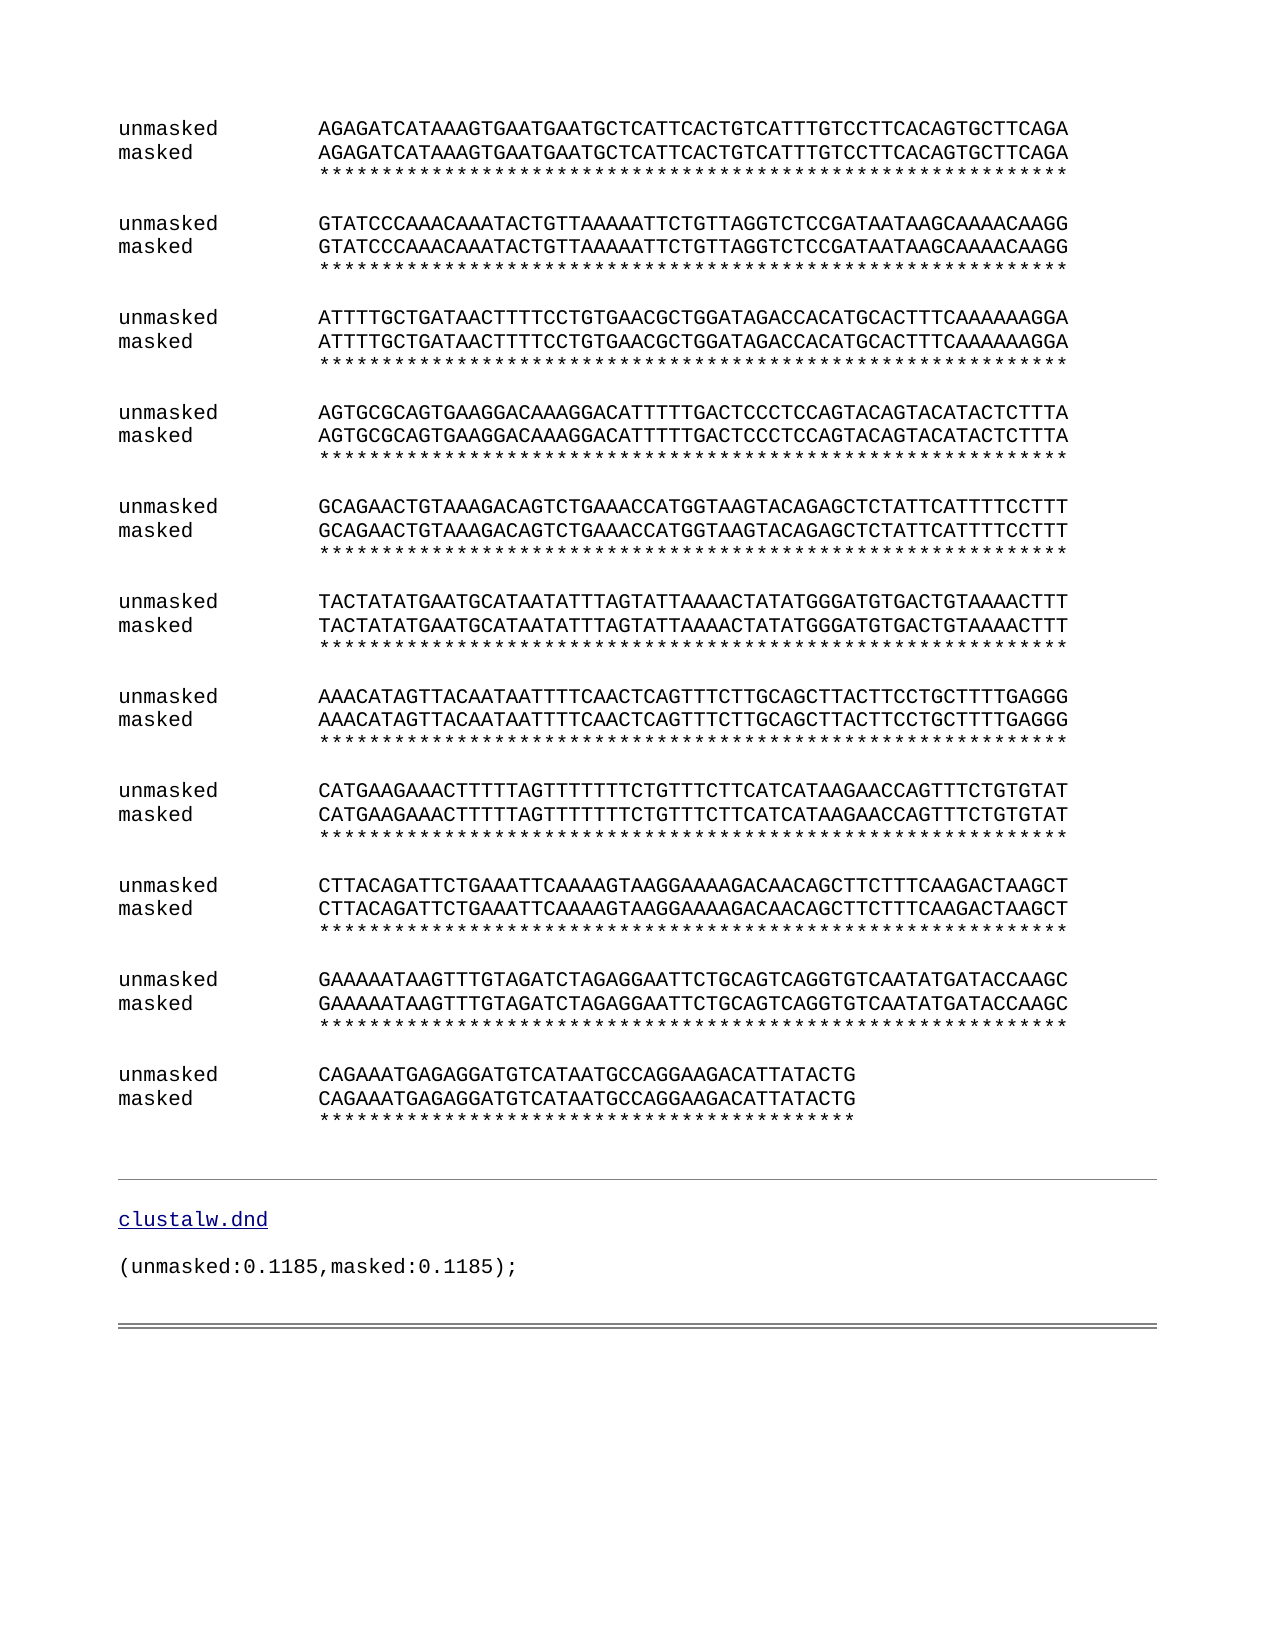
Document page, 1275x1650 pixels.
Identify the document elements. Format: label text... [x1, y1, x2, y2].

text unmasked GCAGAACTGTAAAGACAGTCTGAAACCATGGTAAGTACAGAGCTCTATTCATTTTCCTTT [118, 496, 1157, 520]
text unmasked AAACATAGTTACAATAATTTTCAACTCAGTTTCTTGCAGCTTACTTCCTGCTTTTGAGGG [118, 686, 1157, 709]
text masked CATGAAGAAACTTTTTAGTTTTTTTCTGTTTCTTCATCATAAGAACCAGTTTCTGTGTAT [118, 804, 1157, 827]
text masked ATTTTGCTGATAACTTTTCCTGTGAACGCTGGATAGACCACATGCACTTTCAAAAAAGGA [118, 331, 1157, 354]
text (unmasked:0.1185,masked:0.1185); [118, 1256, 1157, 1279]
text ************************************************************ [118, 165, 1157, 189]
text unmasked CATGAAGAAACTTTTTAGTTTTTTTCTGTTTCTTCATCATAAGAACCAGTTTCTGTGTAT [118, 780, 1157, 804]
text ******************************************* [118, 1111, 1157, 1135]
text unmasked TACTATATGAATGCATAATATTTAGTATTAAAACTATATGGGATGTGACTGTAAAACTTT [118, 591, 1157, 615]
text ************************************************************ [118, 354, 1157, 378]
text unmasked AGAGATCATAAAGTGAATGAATGCTCATTCACTGTCATTTGTCCTTCACAGTGCTTCAGA [118, 118, 1157, 142]
text unmasked GTATCCCAAACAAATACTGTTAAAAATTCTGTTAGGTCTCCGATAATAAGCAAAACAAGG [118, 213, 1157, 236]
text unmasked CTTACAGATTCTGAAATTCAAAAGTAAGGAAAAGACAACAGCTTCTTTCAAGACTAAGCT [118, 875, 1157, 898]
text masked CAGAAATGAGAGGATGTCATAATGCCAGGAAGACATTATACTG [118, 1088, 1157, 1111]
text unmasked ATTTTGCTGATAACTTTTCCTGTGAACGCTGGATAGACCACATGCACTTTCAAAAAAGGA [118, 307, 1157, 331]
text masked TACTATATGAATGCATAATATTTAGTATTAAAACTATATGGGATGTGACTGTAAAACTTT [118, 615, 1157, 638]
text ************************************************************ [118, 544, 1157, 567]
text masked AGAGATCATAAAGTGAATGAATGCTCATTCACTGTCATTTGTCCTTCACAGTGCTTCAGA [118, 142, 1157, 165]
text clustalw.dnd [118, 1208, 1157, 1232]
text ************************************************************ [118, 449, 1157, 473]
text ************************************************************ [118, 1017, 1157, 1040]
text unmasked GAAAAATAAGTTTGTAGATCTAGAGGAATTCTGCAGTCAGGTGTCAATATGATACCAAGC [118, 969, 1157, 993]
text masked GTATCCCAAACAAATACTGTTAAAAATTCTGTTAGGTCTCCGATAATAAGCAAAACAAGG [118, 236, 1157, 260]
text ************************************************************ [118, 733, 1157, 757]
text ************************************************************ [118, 260, 1157, 284]
text ************************************************************ [118, 638, 1157, 662]
text masked AGTGCGCAGTGAAGGACAAAGGACATTTTTGACTCCCTCCAGTACAGTACATACTCTTTA [118, 426, 1157, 449]
text masked AAACATAGTTACAATAATTTTCAACTCAGTTTCTTGCAGCTTACTTCCTGCTTTTGAGGG [118, 709, 1157, 733]
text unmasked CAGAAATGAGAGGATGTCATAATGCCAGGAAGACATTATACTG [118, 1064, 1157, 1088]
text masked CTTACAGATTCTGAAATTCAAAAGTAAGGAAAAGACAACAGCTTCTTTCAAGACTAAGCT [118, 898, 1157, 922]
text masked GAAAAATAAGTTTGTAGATCTAGAGGAATTCTGCAGTCAGGTGTCAATATGATACCAAGC [118, 993, 1157, 1017]
text ************************************************************ [118, 827, 1157, 851]
text unmasked AGTGCGCAGTGAAGGACAAAGGACATTTTTGACTCCCTCCAGTACAGTACATACTCTTTA [118, 402, 1157, 426]
text ************************************************************ [118, 922, 1157, 946]
text masked GCAGAACTGTAAAGACAGTCTGAAACCATGGTAAGTACAGAGCTCTATTCATTTTCCTTT [118, 520, 1157, 544]
